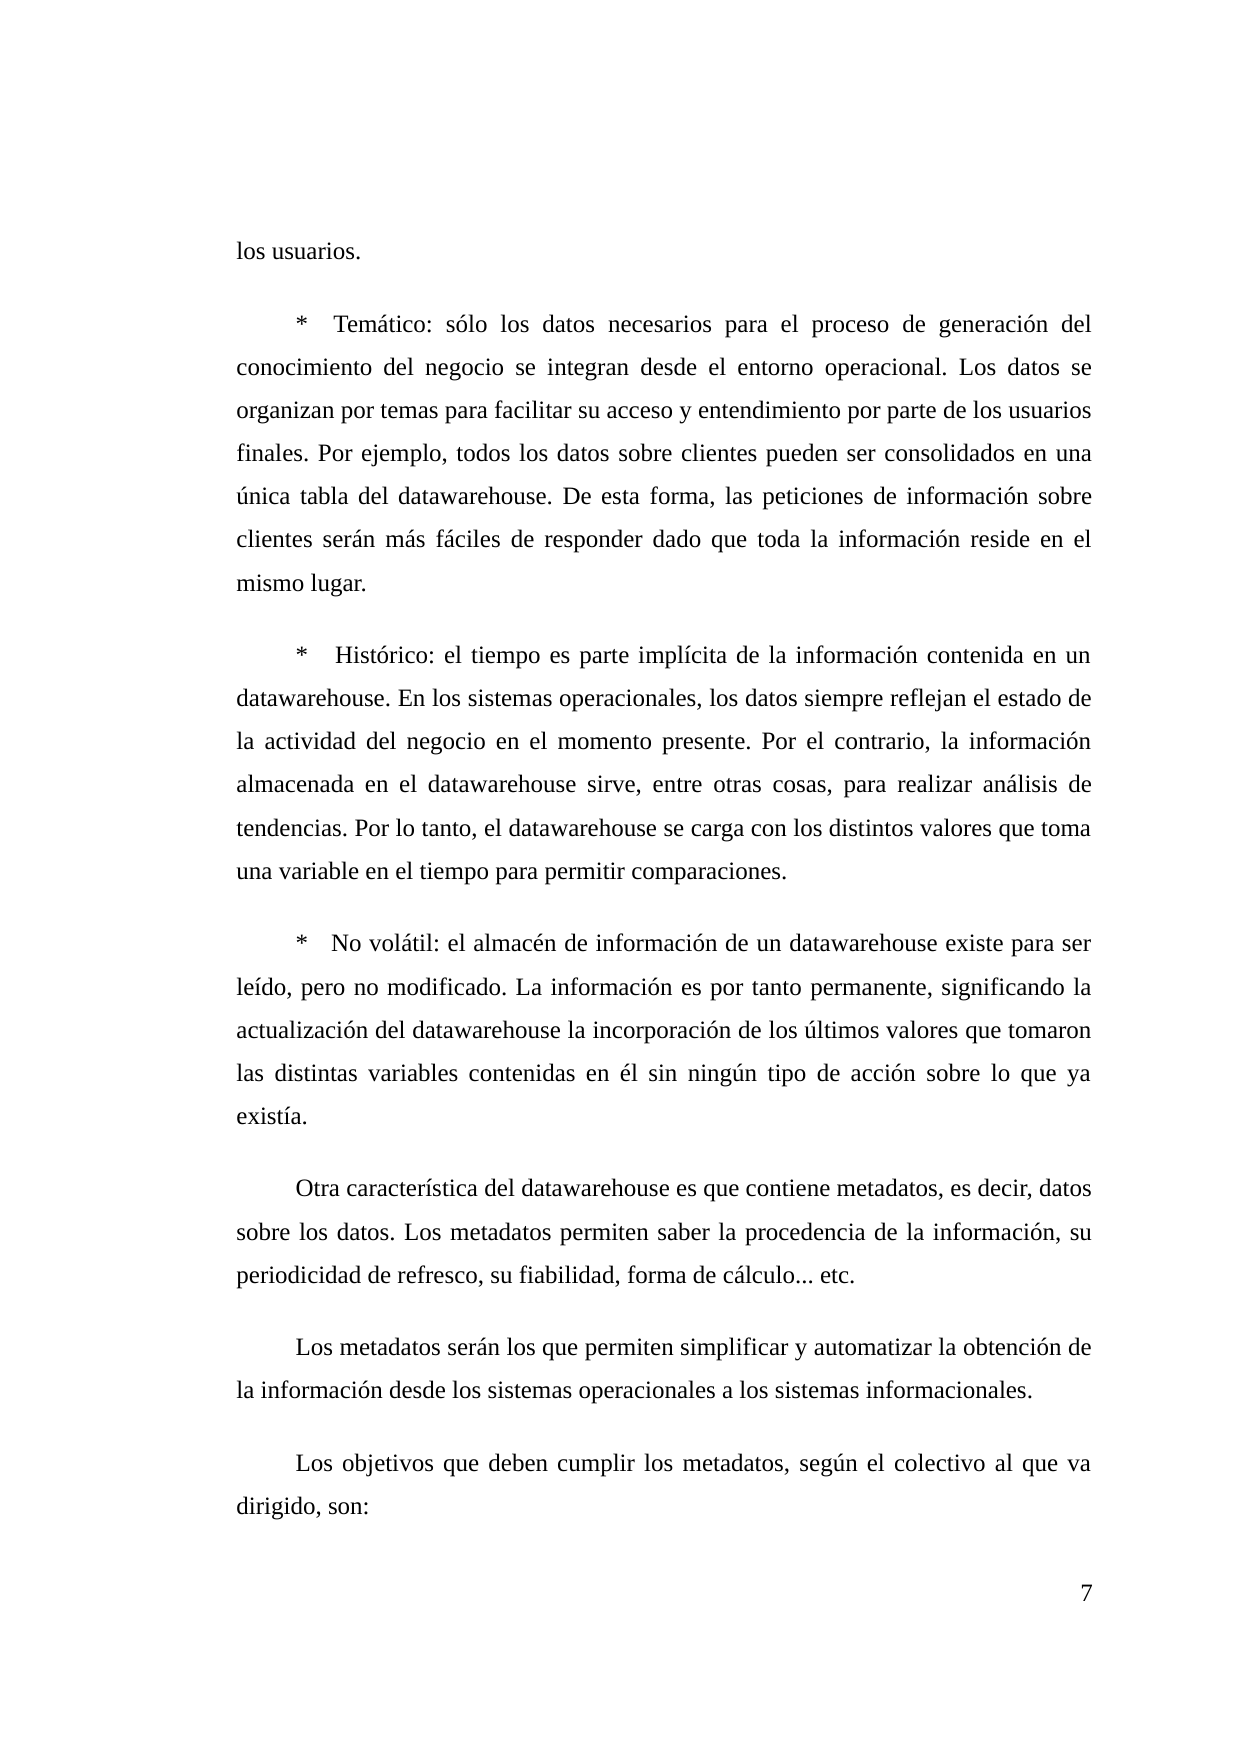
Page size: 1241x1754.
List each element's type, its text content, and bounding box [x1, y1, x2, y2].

text * Histórico: el tiempo es parte implícita de la información contenida en un datawarehouse. En los sistemas operacionales, los datos siempre reflejan el estado de la actividad del negocio en el momento presente. Por el contrario, la información almacenada en el datawarehouse sirve, entre otras cosas, para realizar análisis de tendencias. Por lo tanto, el datawarehouse se carga con los distintos valores que toma una variable en el tiempo para permitir comparaciones. [236, 640, 1093, 884]
text Los metadatos serán los que permiten simplificar y automatizar la obtención de la información desde los sistemas operacionales a los sistemas informacionales. [236, 1332, 1093, 1404]
text * No volátil: el almacén de información de un datawarehouse existe para ser leído, pero no modificado. La información es por tanto permanente, significando la actualización del datawarehouse la incorporación de los últimos valores que tomaron las distintas variables contenidas en él sin ningún tipo de acción sobre lo que ya existía. [236, 928, 1093, 1130]
text * Temático: sólo los datos necesarios para el proceso de generación del conocimiento del negocio se integran desde el entorno operacional. Los datos se organizan por temas para facilitar su acceso y entendimiento por parte de los usuarios finales. Por ejemplo, todos los datos sobre clientes pueden ser consolidados en una única tabla del datawarehouse. De esta forma, las peticiones de información sobre clientes serán más fáciles de responder dado que toda la información reside en el mismo lugar. [236, 309, 1093, 596]
text Otra característica del datawarehouse es que contiene metadatos, es decir, datos sobre los datos. Los metadatos permiten saber la procedencia de la información, su periodicidad de refresco, su fiabilidad, forma de cálculo... etc. [236, 1173, 1093, 1288]
text Los objetivos que deben cumplir los metadatos, según el colectivo al que va dirigido, son: [236, 1448, 1093, 1520]
text los usuarios. [236, 236, 1093, 265]
